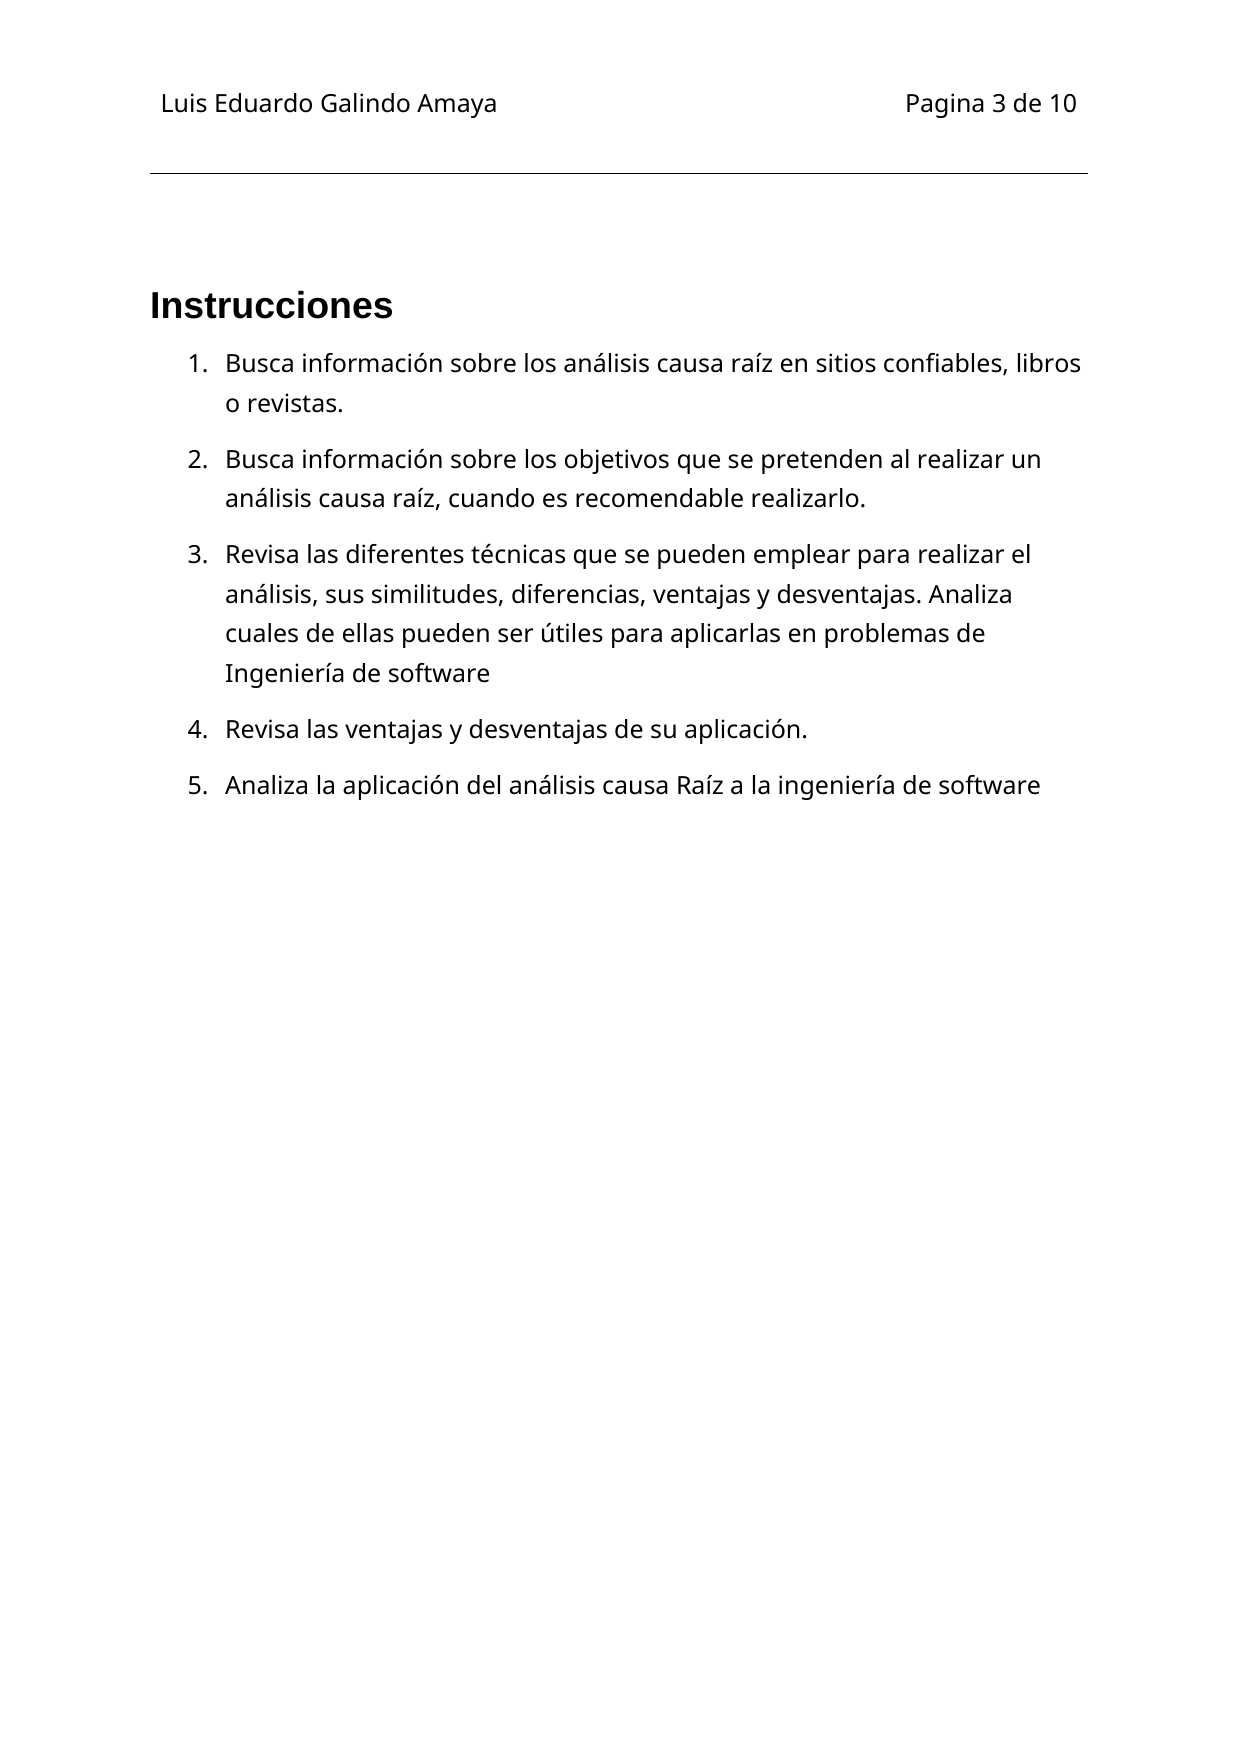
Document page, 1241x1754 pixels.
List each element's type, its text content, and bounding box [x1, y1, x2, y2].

list Analiza la aplicación del análisis causa Raíz a la ingeniería de software [187, 768, 1090, 802]
list Revisa las diferentes técnicas que se pueden emplear para realizar el análisis, sus similitudes, diferencias, ventajas y desventajas. Analiza cuales de ellas pueden ser útiles para aplicarlas en problemas de Ingeniería de software [187, 537, 1090, 689]
list Busca información sobre los objetivos que se pretenden al realizar un análisis causa raíz, cuando es recomendable realizarlo. [187, 441, 1090, 515]
list Busca información sobre los análisis causa raíz en sitios confiables, libros o revistas. [187, 346, 1090, 419]
list Revisa las ventajas y desventajas de su aplicación. [187, 712, 1090, 746]
subtitle Instrucciones [150, 283, 1090, 326]
